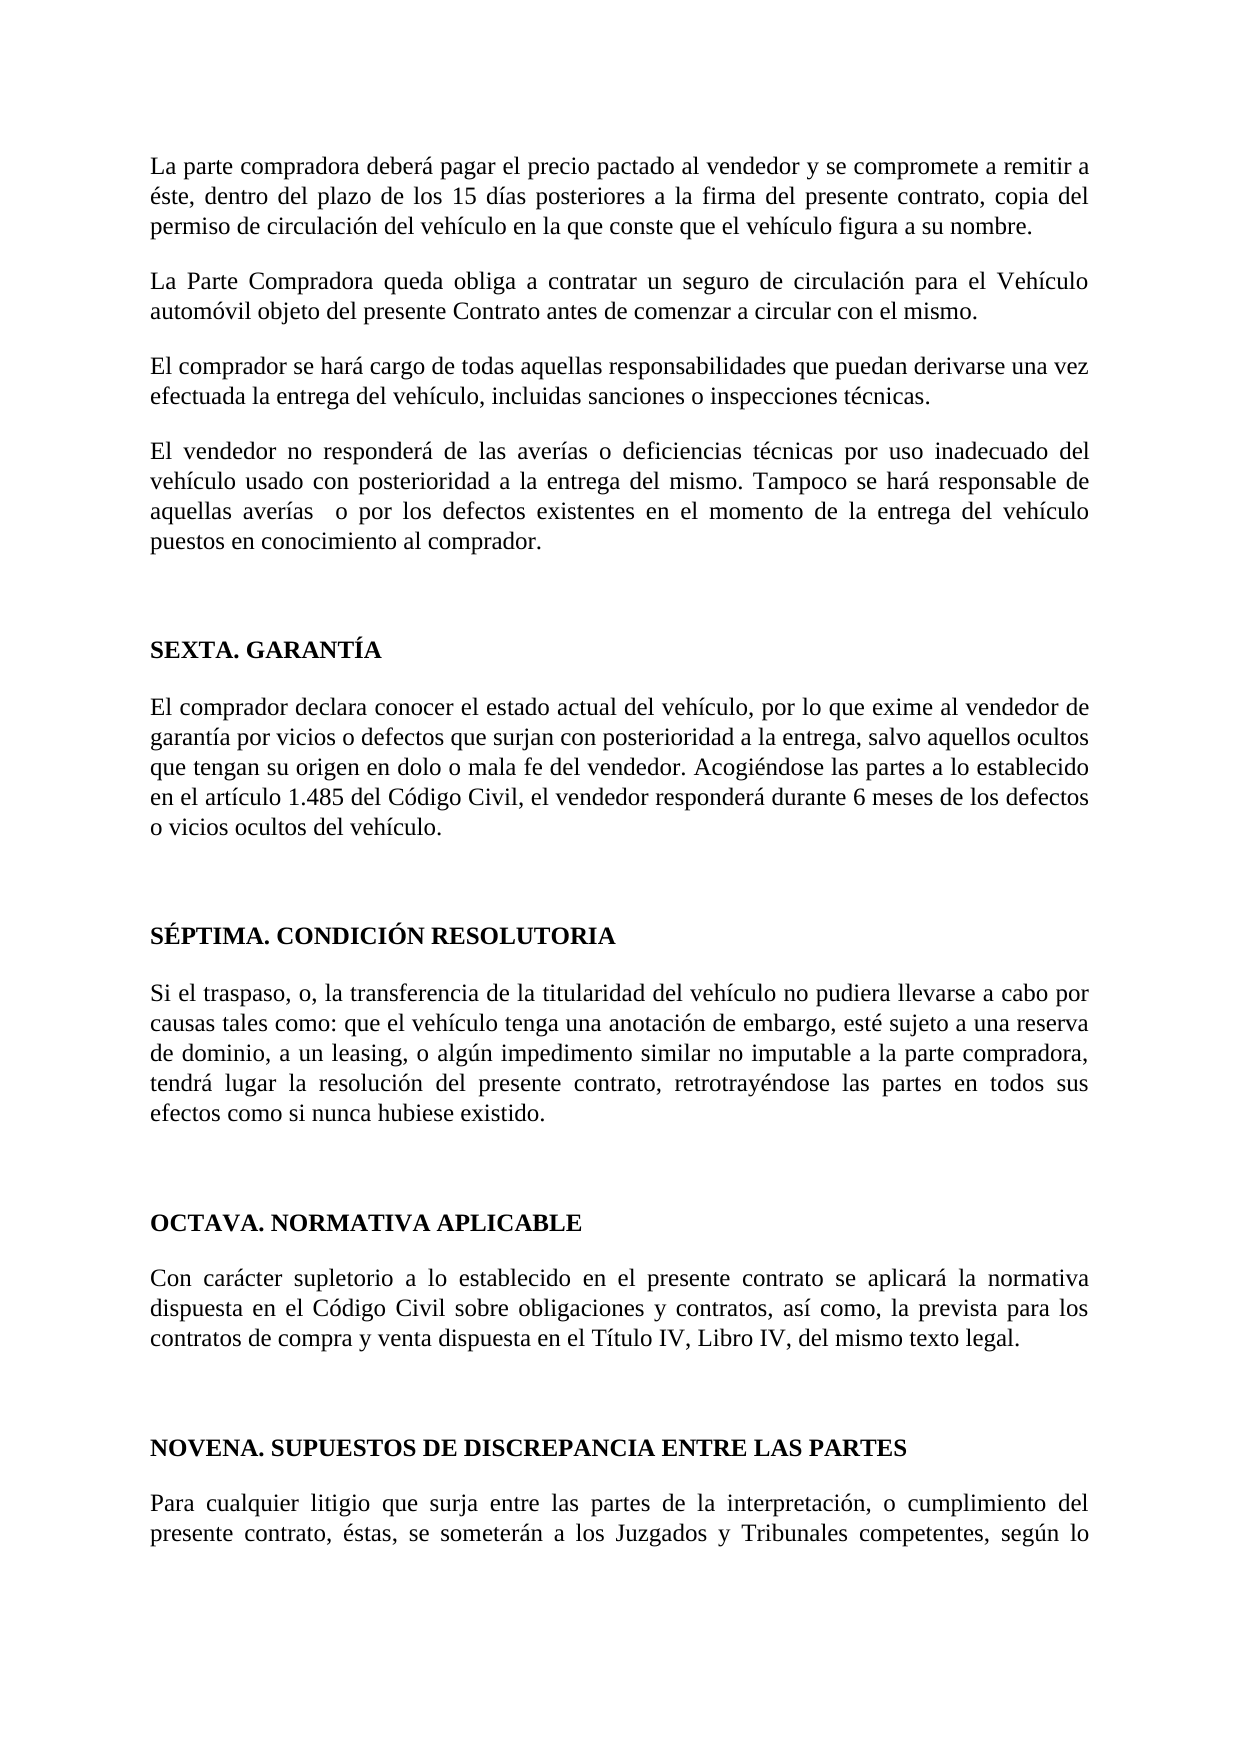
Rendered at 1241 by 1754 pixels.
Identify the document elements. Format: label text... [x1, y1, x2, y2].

text Con carácter supletorio a lo establecido en el presente contrato se aplicará la normativa dispuesta en el Código Civil sobre obligaciones y contratos, así como, la prevista para los contratos de compra y venta dispuesta en el Título IV, Libro IV, del mismo texto legal. [150, 1262, 1090, 1352]
text SÉPTIMA. CONDICIÓN RESOLUTORIA [150, 921, 1090, 950]
text La parte compradora deberá pagar el precio pactado al vendedor y se compromete a remitir a éste, dentro del plazo de los 15 días posteriores a la firma del presente contrato, copia del permiso de circulación del vehículo en la que conste que el vehículo figura a su nombre. [150, 150, 1090, 240]
text Si el traspaso, o, la transferencia de la titularidad del vehículo no pudiera llevarse a cabo por causas tales como: que el vehículo tenga una anotación de embargo, esté sujeto a una reserva de dominio, a un leasing, o algún impedimento similar no imputable a la parte compradora, tendrá lugar la resolución del presente contrato, retrotrayéndose las partes en todos sus efectos como si nunca hubiese existido. [150, 977, 1090, 1127]
text El vendedor no responderá de las averías o deficiencias técnicas por uso inadecuado del vehículo usado con posterioridad a la entrega del mismo. Tampoco se hará responsable de aquellas averías o por los defectos existentes en el momento de la entrega del vehículo puestos en conocimiento al comprador. [150, 435, 1090, 555]
text El comprador declara conocer el estado actual del vehículo, por lo que exime al vendedor de garantía por vicios o defectos que surjan con posterioridad a la entrega, salvo aquellos ocultos que tengan su origen en dolo o mala fe del vendedor. Acogiéndose las partes a lo establecido en el artículo 1.485 del Código Civil, el vendedor responderá durante 6 meses de los defectos o vicios ocultos del vehículo. [150, 691, 1090, 841]
text SEXTA. GARANTÍA [150, 635, 1090, 664]
text OCTAVA. NORMATIVA APLICABLE [150, 1207, 1090, 1237]
text NOVENA. SUPUESTOS DE DISCREPANCIA ENTRE LAS PARTES [150, 1432, 1090, 1462]
text La Parte Compradora queda obliga a contratar un seguro de circulación para el Vehículo automóvil objeto del presente Contrato antes de comenzar a circular con el mismo. [150, 265, 1090, 325]
text Para cualquier litigio que surja entre las partes de la interpretación, o cumplimiento del presente contrato, éstas, se someterán a los Juzgados y Tribunales competentes, según lo [150, 1487, 1090, 1547]
text El comprador se hará cargo de todas aquellas responsabilidades que puedan derivarse una vez efectuada la entrega del vehículo, incluidas sanciones o inspecciones técnicas. [150, 350, 1090, 410]
